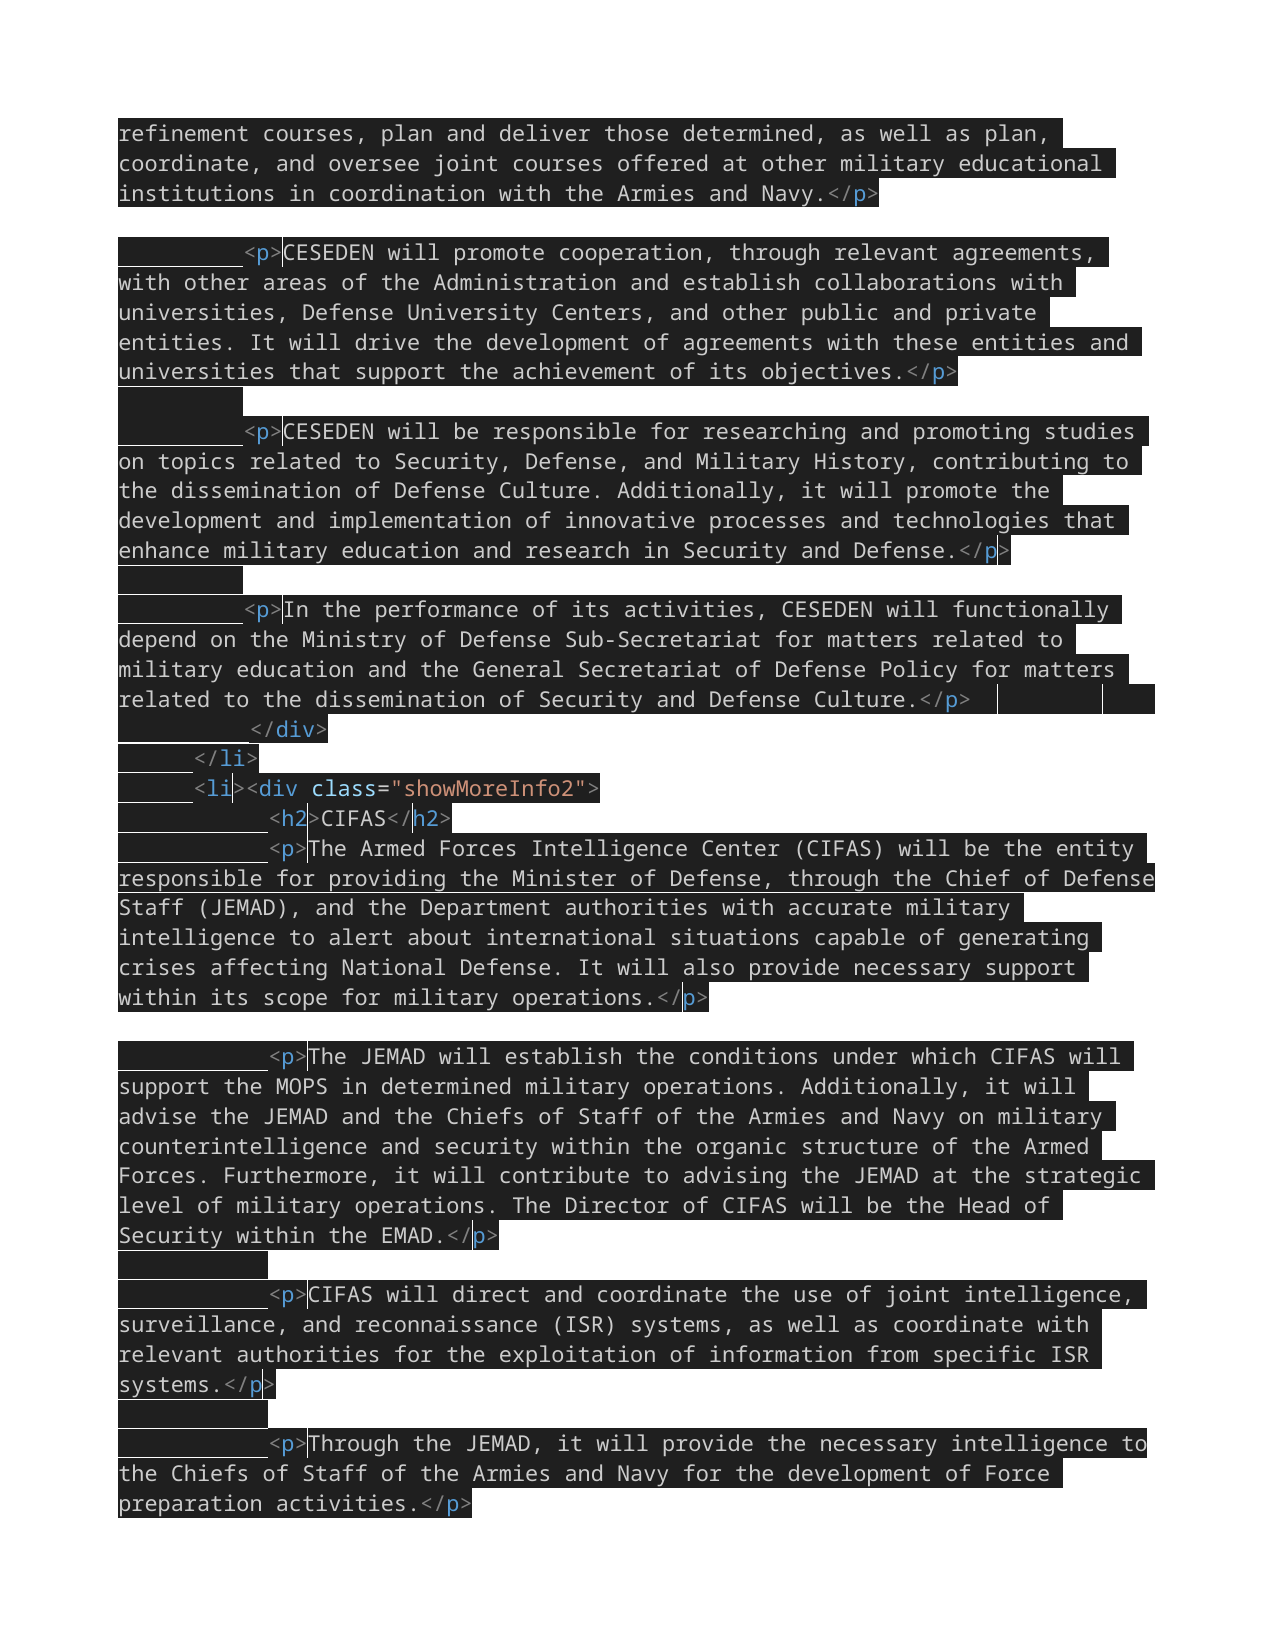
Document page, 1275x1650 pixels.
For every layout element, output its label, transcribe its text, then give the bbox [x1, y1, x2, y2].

text refinement courses, plan and deliver those determined, as well as plan, coordinate, and oversee joint courses offered at other military educational institutions in coordination with the Armies and Navy.</p> [118, 118, 1157, 207]
text <p>CESEDEN will promote cooperation, through relevant agreements, with other areas of the Administration and establish collaborations with universities, Defense University Centers, and other public and private entities. It will drive the development of agreements with these entities and universities that support the achievement of its objectives.</p> [118, 237, 1157, 386]
text <p>The Armed Forces Intelligence Center (CIFAS) will be the entity responsible for providing the Minister of Defense, through the Chief of Defense Staff (JEMAD), and the Department authorities with accurate military intelligence to alert about international situations capable of generating crises affecting National Defense. It will also provide necessary support within its scope for military operations.</p> [118, 833, 1157, 1012]
text <p>CESEDEN will be responsible for researching and promoting studies on topics related to Security, Defense, and Military History, contributing to the dissemination of Defense Culture. Additionally, it will promote the development and implementation of innovative processes and technologies that enhance military education and research in Security and Defense.</p> [118, 416, 1157, 565]
text <p>The JEMAD will establish the conditions under which CIFAS will support the MOPS in determined military operations. Additionally, it will advise the JEMAD and the Chiefs of Staff of the Armies and Navy on military counterintelligence and security within the organic structure of the Armed Forces. Furthermore, it will contribute to advising the JEMAD at the strategic level of military operations. The Director of CIFAS will be the Head of Security within the EMAD.</p> [118, 1041, 1157, 1250]
text </li> [118, 743, 1157, 773]
text <p>In the performance of its activities, CESEDEN will functionally depend on the Ministry of Defense Sub-Secretariat for matters related to military education and the General Secretariat of Defense Policy for matters related to the dissemination of Security and Defense Culture.</p> [118, 594, 1157, 714]
text <p>Through the JEMAD, it will provide the necessary intelligence to the Chiefs of Staff of the Armies and Navy for the development of Force preparation activities.</p> [118, 1428, 1157, 1518]
text <li><div class="showMoreInfo2"> [118, 773, 1157, 803]
text <h2>CIFAS</h2> [118, 803, 1157, 833]
text <p>CIFAS will direct and coordinate the use of joint intelligence, surveillance, and reconnaissance (ISR) systems, as well as coordinate with relevant authorities for the exploitation of information from specific ISR systems.</p> [118, 1279, 1157, 1399]
text </div> [118, 714, 1157, 743]
